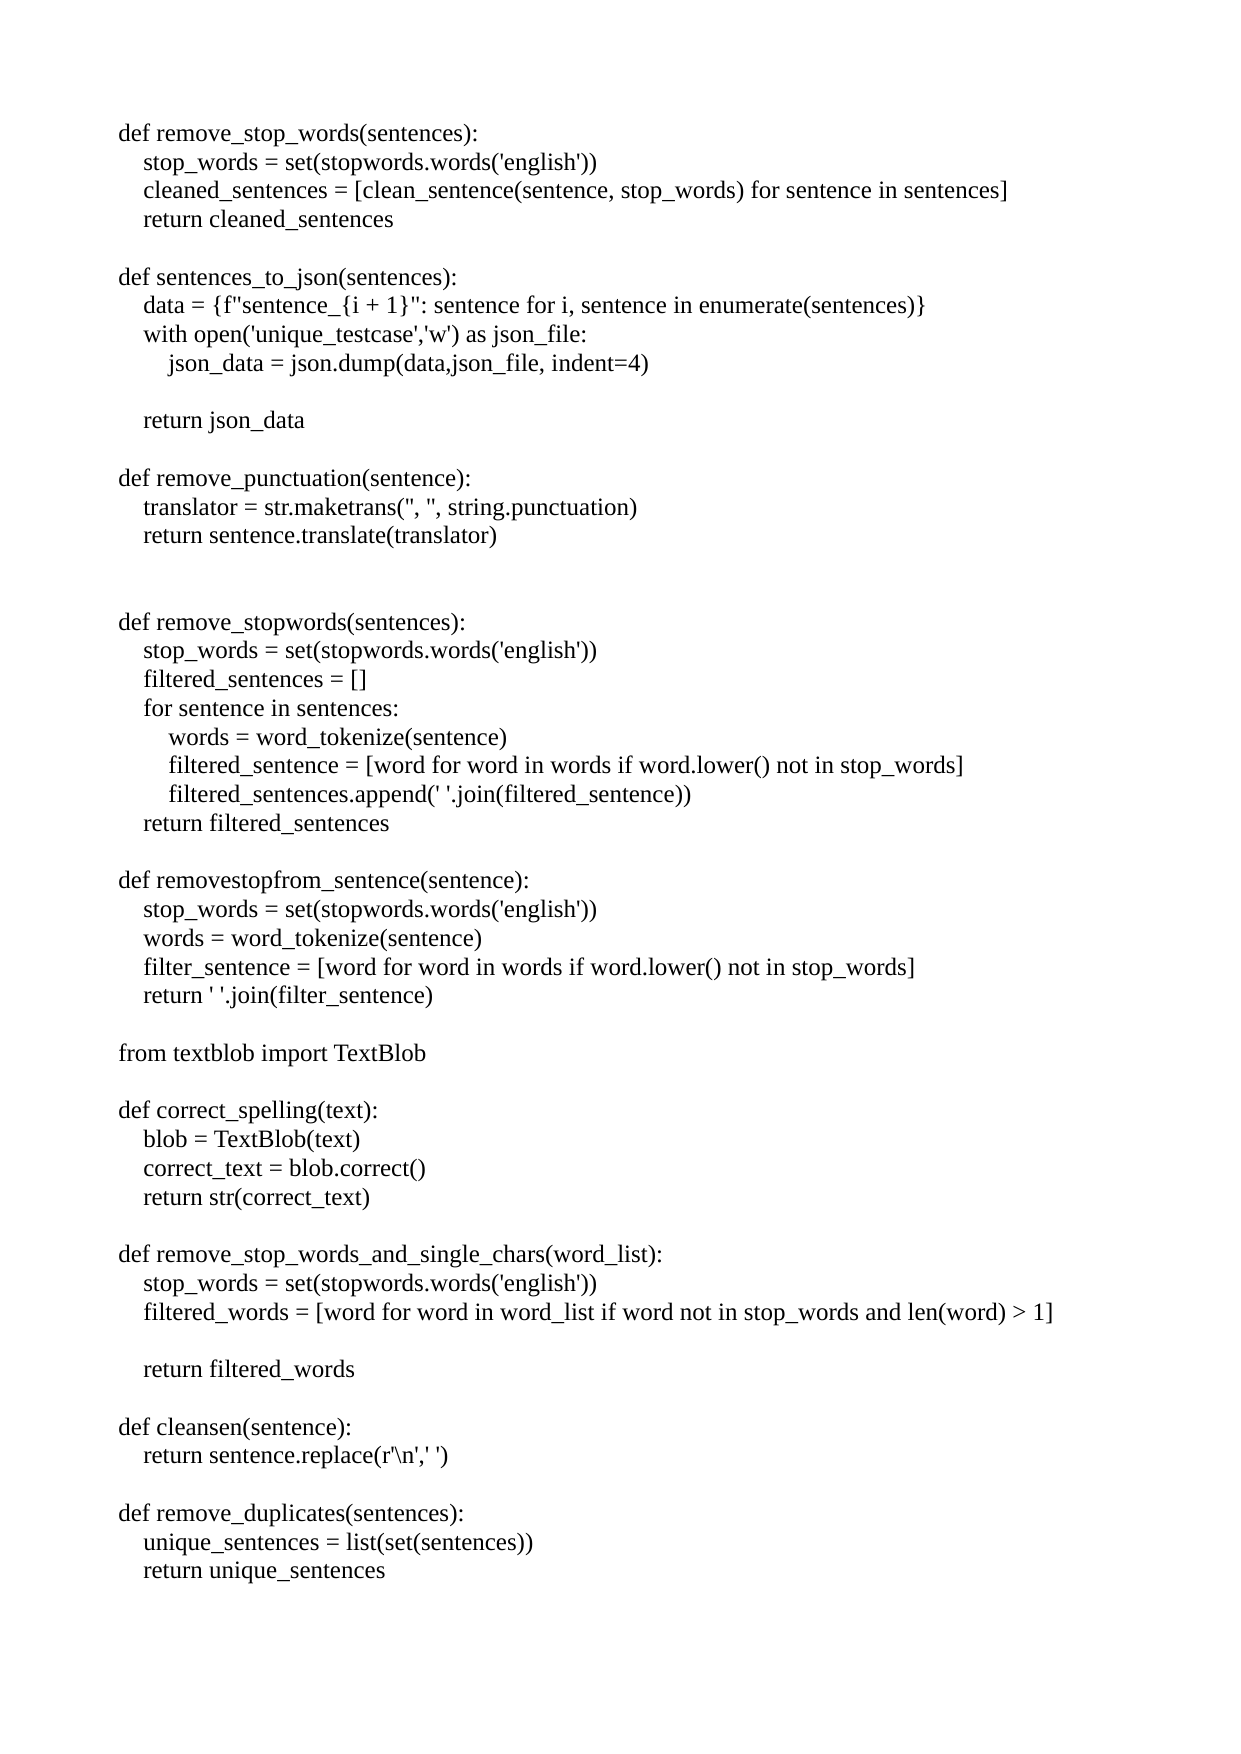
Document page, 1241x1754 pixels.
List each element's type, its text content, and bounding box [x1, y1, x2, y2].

text def remove_stop_words(sentences): stop_words = set(stopwords.words('english')) cleaned_sentences = [clean_sentence(sentence, stop_words) for sentence in sentences] return cleaned_sentences def sentences_to_json(sentences): data = {f"sentence_{i + 1}": sentence for i, sentence in enumerate(sentences)} with open('unique_testcase','w') as json_file: json_data = json.dump(data,json_file, indent=4) return json_data def remove_punctuation(sentence): translator = str.maketrans('', '', string.punctuation) return sentence.translate(translator) def remove_stopwords(sentences): stop_words = set(stopwords.words('english')) filtered_sentences = [] for sentence in sentences: words = word_tokenize(sentence) filtered_sentence = [word for word in words if word.lower() not in stop_words] filtered_sentences.append(' '.join(filtered_sentence)) return filtered_sentences def removestopfrom_sentence(sentence): stop_words = set(stopwords.words('english')) words = word_tokenize(sentence) filter_sentence = [word for word in words if word.lower() not in stop_words] return ' '.join(filter_sentence) from textblob import TextBlob def correct_spelling(text): blob = TextBlob(text) correct_text = blob.correct() return str(correct_text) def remove_stop_words_and_single_chars(word_list): stop_words = set(stopwords.words('english')) filtered_words = [word for word in word_list if word not in stop_words and len(word) > 1] return filtered_words def cleansen(sentence): return sentence.replace(r'\n',' ') def remove_duplicates(sentences): unique_sentences = list(set(sentences)) return unique_sentences [118, 118, 1122, 1613]
